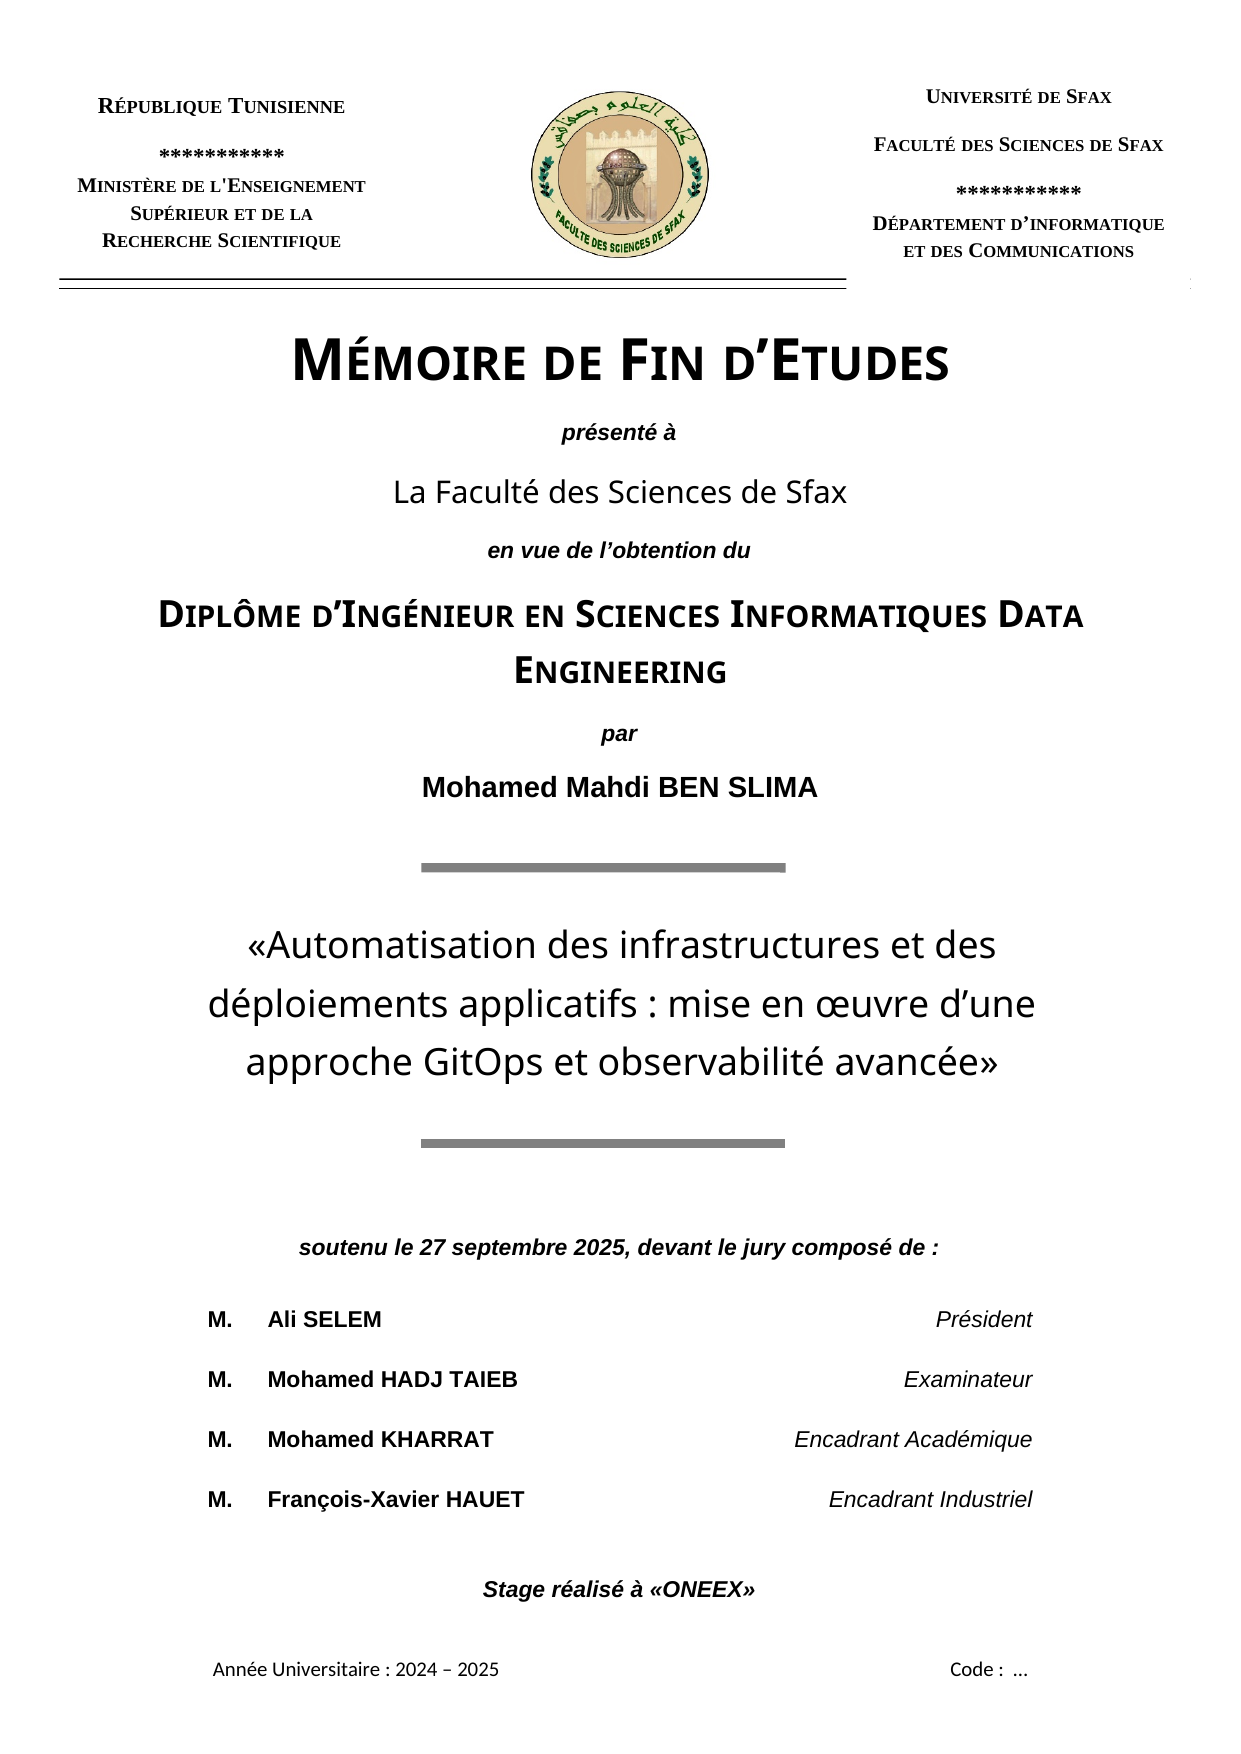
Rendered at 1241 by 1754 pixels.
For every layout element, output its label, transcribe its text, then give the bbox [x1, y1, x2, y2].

text Université de Sfax [861, 83, 1176, 108]
text Département d’informatique et des Communications [861, 211, 1176, 262]
table_cell Encadrant Industriel [733, 1465, 1040, 1525]
text République Tunisienne [73, 92, 369, 118]
table_cell M. [200, 1345, 267, 1405]
text Stage réalisé à «ONEEX» [148, 1576, 1093, 1602]
table_header Ali SELEM [267, 1285, 733, 1345]
text par [148, 720, 1093, 747]
table_header M. [200, 1285, 267, 1345]
text Ministère de l'Enseignement Supérieur et de la Recherche Scientifique [73, 173, 369, 252]
text Année Universitaire : 2024 – 2025 Code : … [148, 1656, 1093, 1681]
text *********** [861, 180, 1176, 207]
table_header Président [733, 1285, 1040, 1345]
table_cell François-Xavier HAUET [267, 1465, 733, 1525]
table_cell Mohamed KHARRAT [267, 1405, 733, 1465]
text Mémoire de Fin d’Etudes [148, 318, 1093, 398]
text Mohamed Mahdi BEN SLIMA [148, 770, 1093, 804]
text Faculté des Sciences de Sfax [861, 132, 1176, 156]
table_cell Mohamed HADJ TAIEB [267, 1345, 733, 1405]
text Diplôme d’Ingénieur en Sciences Informatiques Data Engineering [148, 587, 1093, 694]
picture [519, 78, 716, 266]
text *********** [73, 143, 369, 169]
text «Automatisation des infrastructures et des déploiements applicatifs : mise en œuvre d’une approche GitOps et observabilité avancée» [148, 918, 1096, 1087]
text en vue de l’obtention du [148, 537, 1093, 564]
table_cell Encadrant Académique [733, 1405, 1040, 1465]
text soutenu le 27 septembre 2025, devant le jury composé de : [148, 1234, 1093, 1260]
text présenté à [148, 419, 1093, 445]
table_cell M. [200, 1405, 267, 1465]
table_cell M. [200, 1465, 267, 1525]
table_cell Examinateur [733, 1345, 1040, 1405]
text La Faculté des Sciences de Sfax [148, 470, 1093, 512]
